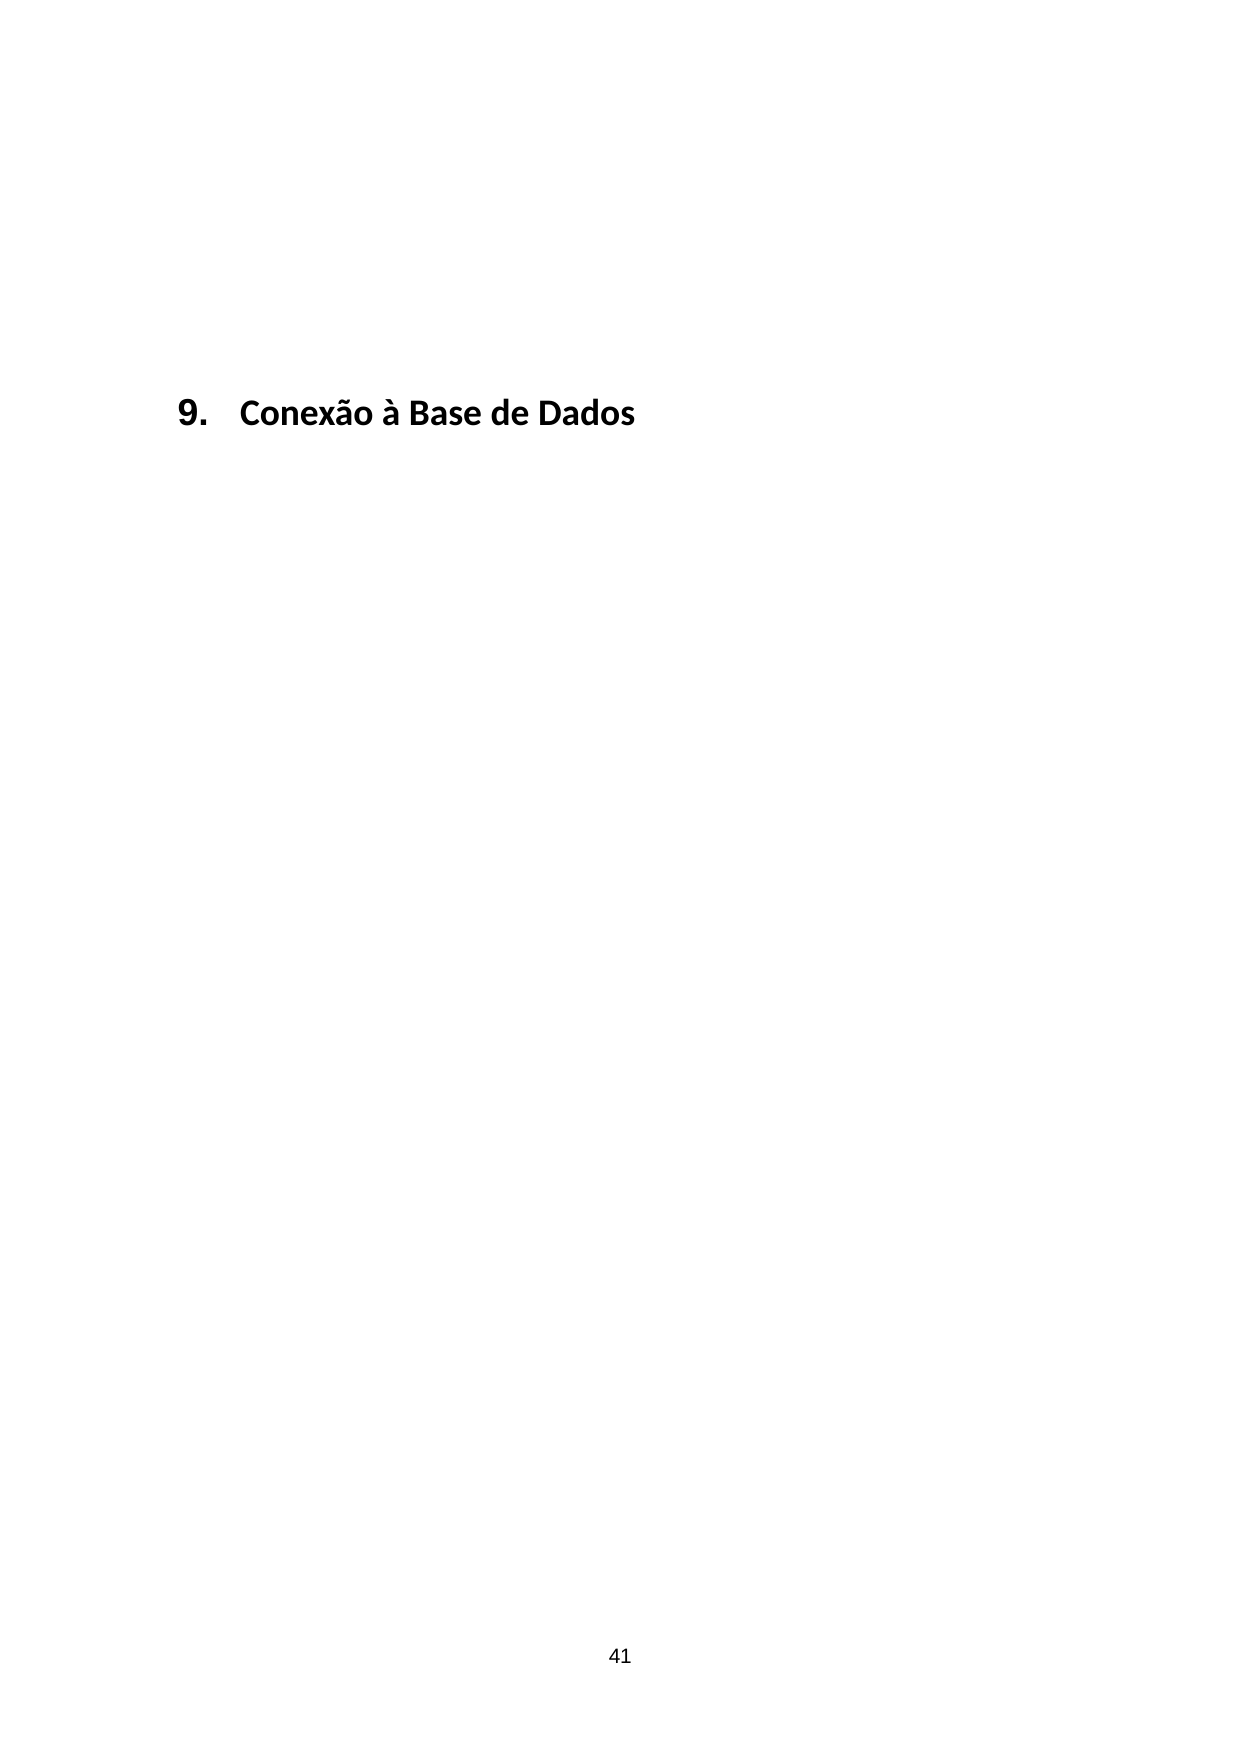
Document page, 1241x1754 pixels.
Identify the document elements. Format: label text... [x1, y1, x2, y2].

subtitle Conexão à Base de Dados [177, 388, 1063, 434]
